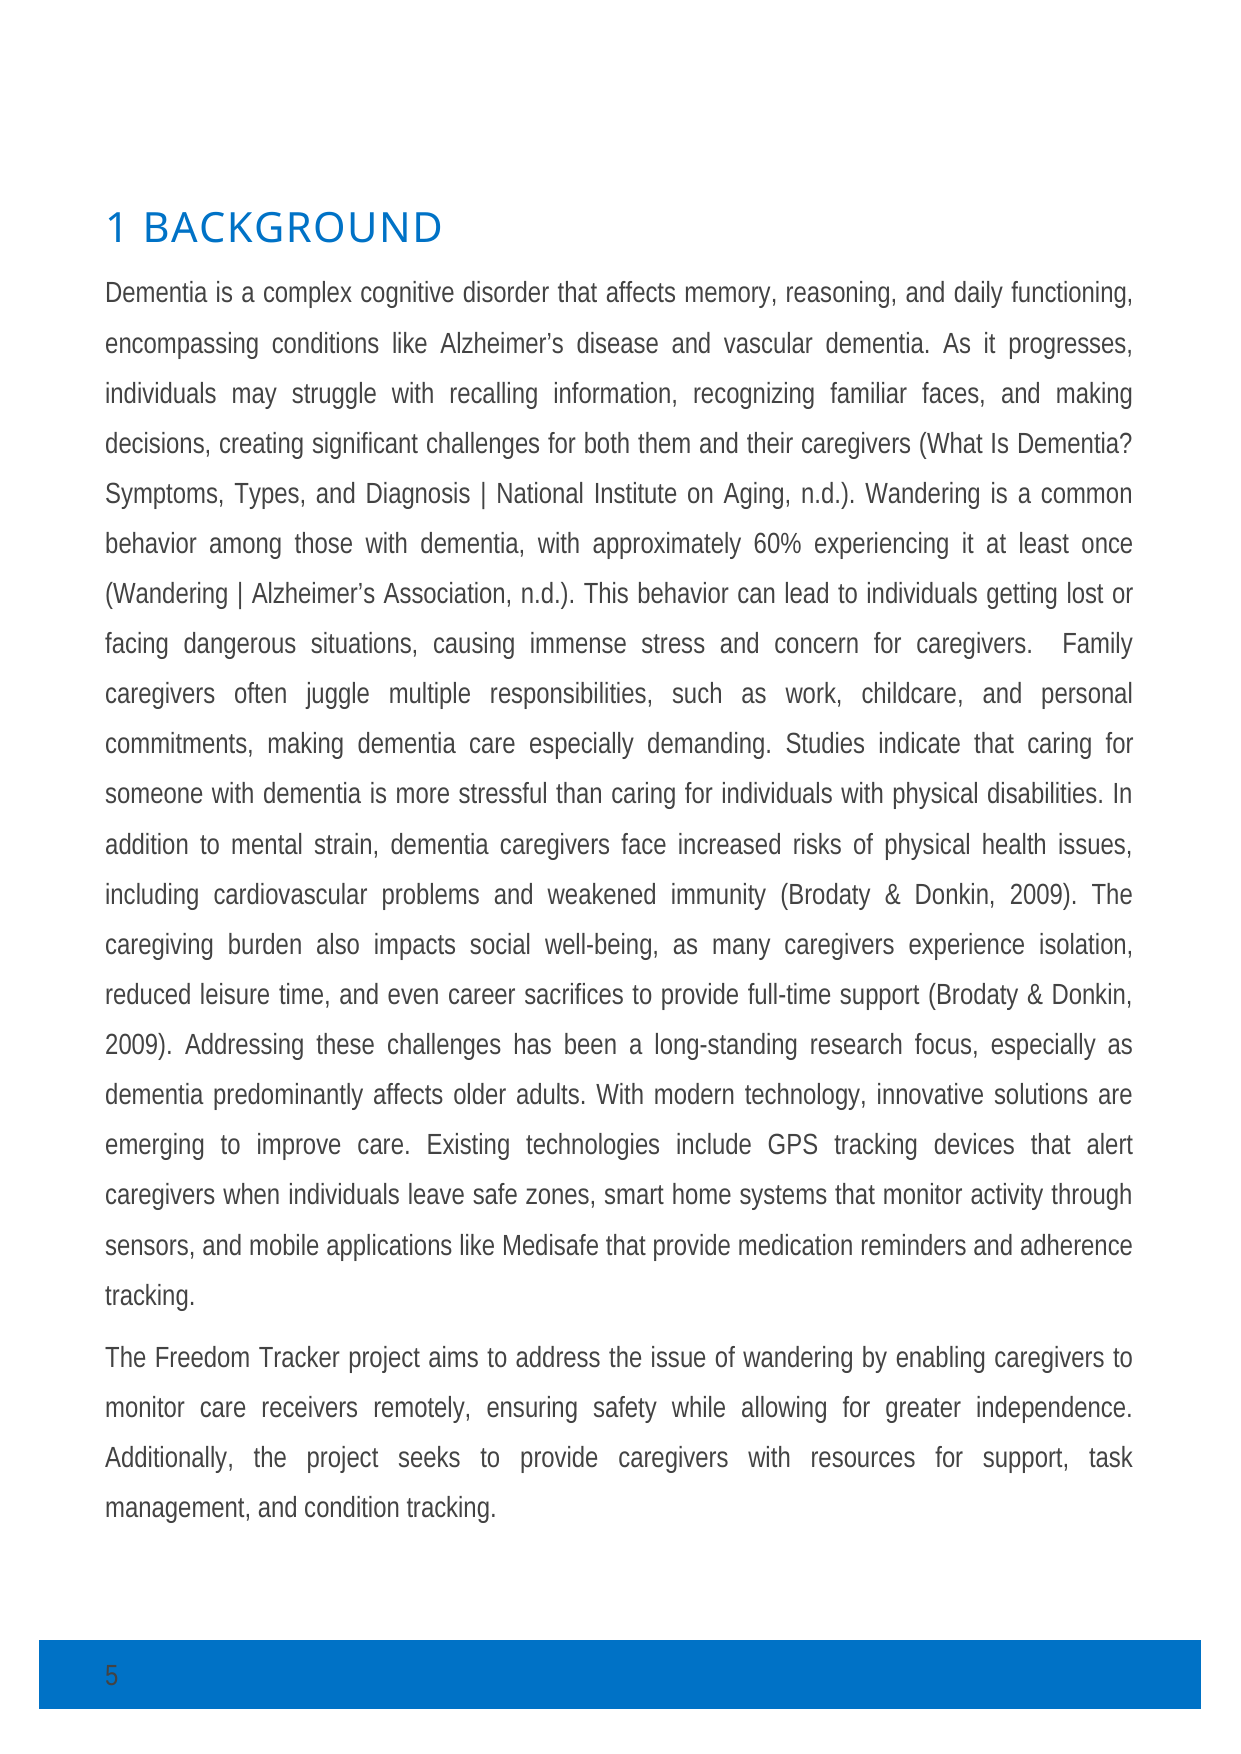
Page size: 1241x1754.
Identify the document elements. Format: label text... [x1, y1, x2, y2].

text Dementia is a complex cognitive disorder that affects memory, reasoning, and daily functioning, encompassing conditions like Alzheimer’s disease and vascular dementia. As it progresses, individuals may struggle with recalling information, recognizing familiar faces, and making decisions, creating significant challenges for both them and their caregivers (What Is Dementia? Symptoms, Types, and Diagnosis | National Institute on Aging, n.d.). Wandering is a common behavior among those with dementia, with approximately 60% experiencing it at least once (Wandering | Alzheimer’s Association, n.d.). This behavior can lead to individuals getting lost or facing dangerous situations, causing immense stress and concern for caregivers. Family caregivers often juggle multiple responsibilities, such as work, childcare, and personal commitments, making dementia care especially demanding. Studies indicate that caring for someone with dementia is more stressful than caring for individuals with physical disabilities. In addition to mental strain, dementia caregivers face increased risks of physical health issues, including cardiovascular problems and weakened immunity (Brodaty & Donkin, 2009). The caregiving burden also impacts social well-being, as many caregivers experience isolation, reduced leisure time, and even career sacrifices to provide full-time support (Brodaty & Donkin, 2009). Addressing these challenges has been a long-standing research focus, especially as dementia predominantly affects older adults. With modern technology, innovative solutions are emerging to improve care. Existing technologies include GPS tracking devices that alert caregivers when individuals leave safe zones, smart home systems that monitor activity through sensors, and mobile applications like Medisafe that provide medication reminders and adherence tracking. [105, 276, 1135, 1311]
text The Freedom Tracker project aims to address the issue of wandering by enabling caregivers to monitor care receivers remotely, ensuring safety while allowing for greater independence. Additionally, the project seeks to provide caregivers with resources for support, task management, and condition tracking. [105, 1340, 1135, 1524]
subtitle 1 Background [105, 198, 1135, 255]
